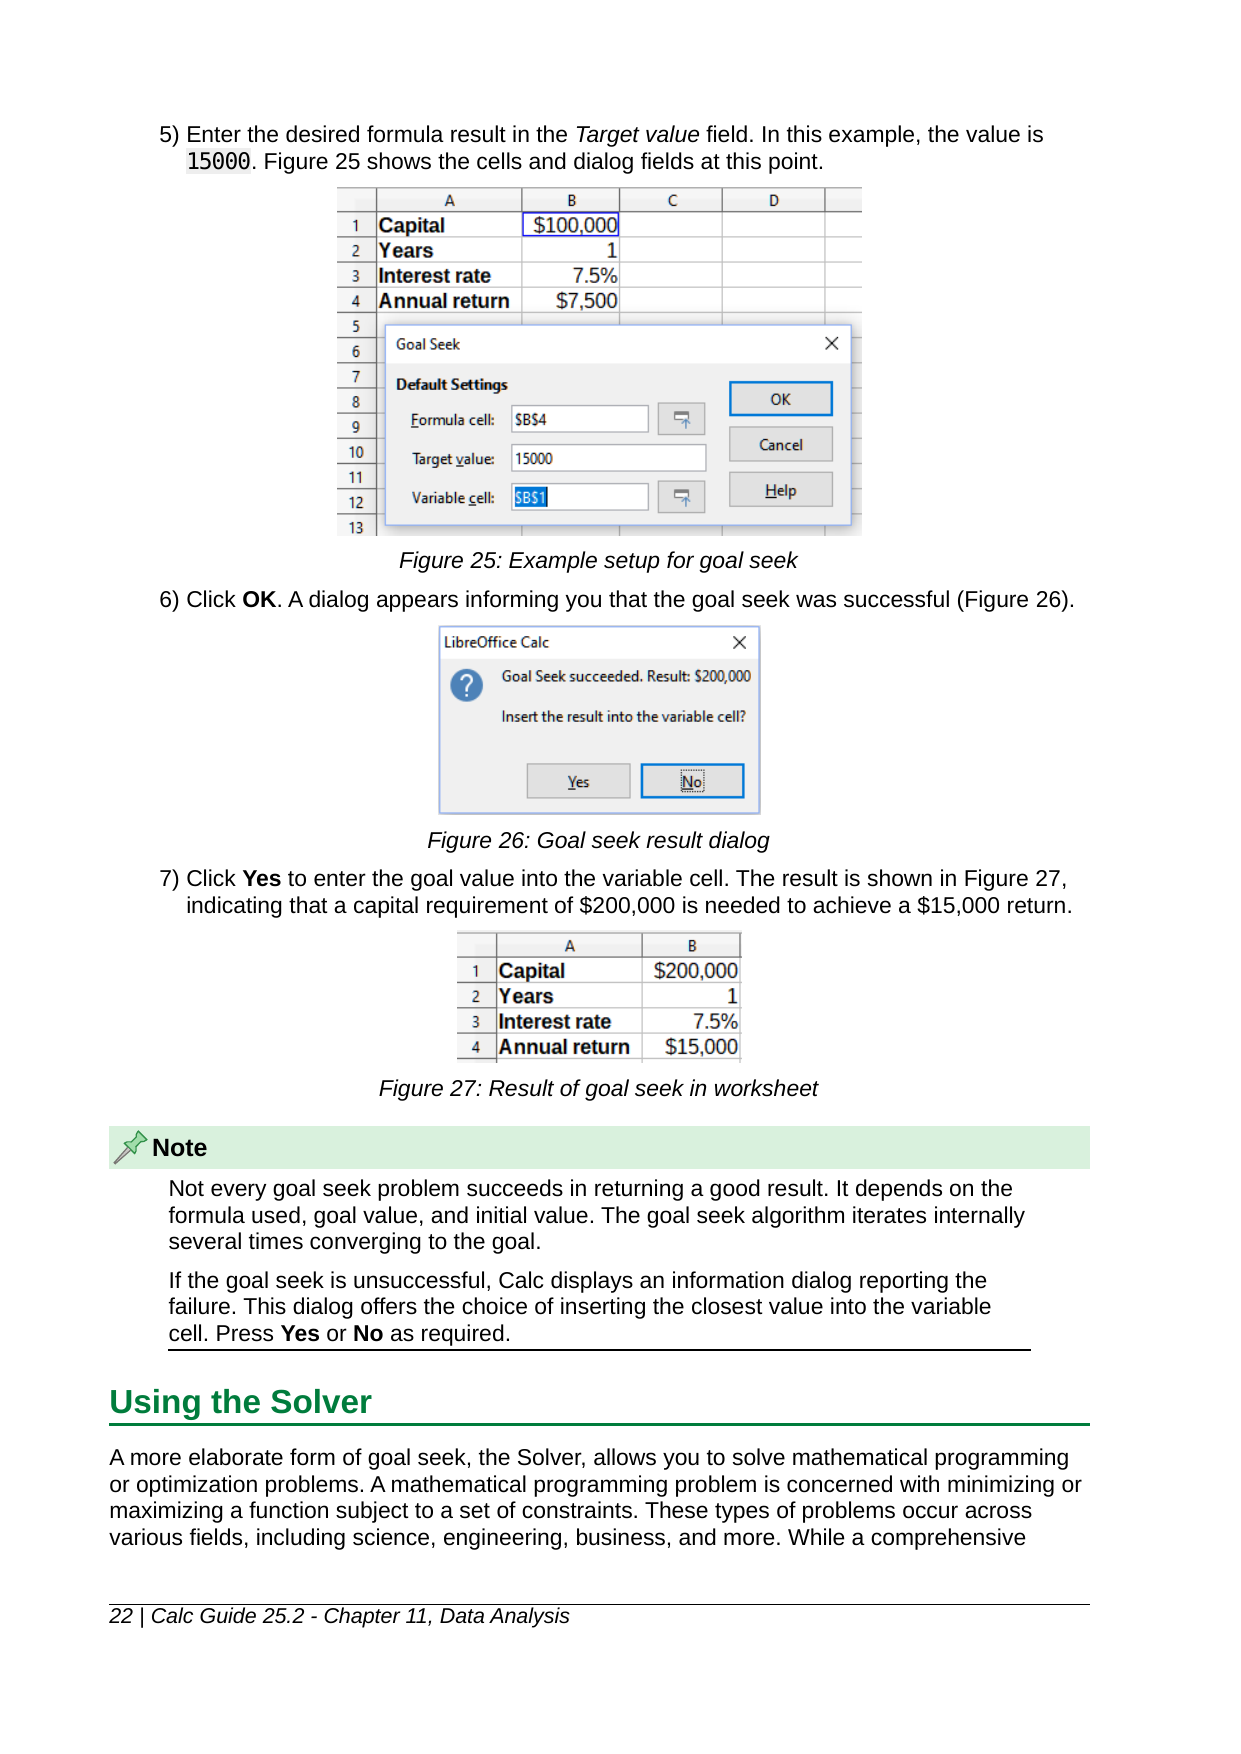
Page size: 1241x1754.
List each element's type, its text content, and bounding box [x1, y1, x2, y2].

subtitle Using the Solver [109, 1382, 1090, 1423]
subtitle Note [109, 1126, 1090, 1169]
text Not every goal seek problem succeeds in returning a good result. It depends on the formula used, goal value, and initial value. The goal seek algorithm iterates internally several times converging to the goal. [168, 1175, 1031, 1254]
picture [438, 625, 761, 815]
text Figure 27: Result of goal seek in worksheet [378, 1075, 820, 1101]
text A more elaborate form of goal seek, the Solver, allows you to solve mathematical programming or optimization problems. A mathematical programming problem is concerned with minimizing or maximizing a function subject to a set of constraints. These types of problems occur across various fields, including science, engineering, business, and more. While a comprehensive [109, 1444, 1090, 1550]
list Click OK. A dialog appears informing you that the goal seek was successful (Figure 26). [186, 586, 1090, 613]
text If the goal seek is unsuccessful, Calc displays an information dialog reporting the failure. This dialog offers the choice of inserting the closest value into the variable cell. Press Yes or No as required. [168, 1267, 1031, 1349]
picture [337, 187, 862, 536]
text Figure 25: Example setup for goal seek [337, 547, 862, 574]
list Click Yes to enter the goal value into the variable cell. The result is shown in Figure 27, indicating that a capital requirement of $200,000 is needed to achieve a $15,000 return. [186, 865, 1090, 918]
list Enter the desired formula result in the Target value field. In this example, the value is 15000. Figure 25 shows the cells and dialog fields at this point. [186, 121, 1090, 174]
text Figure 26: Goal seek result dialog [427, 827, 772, 853]
picture [457, 930, 742, 1063]
